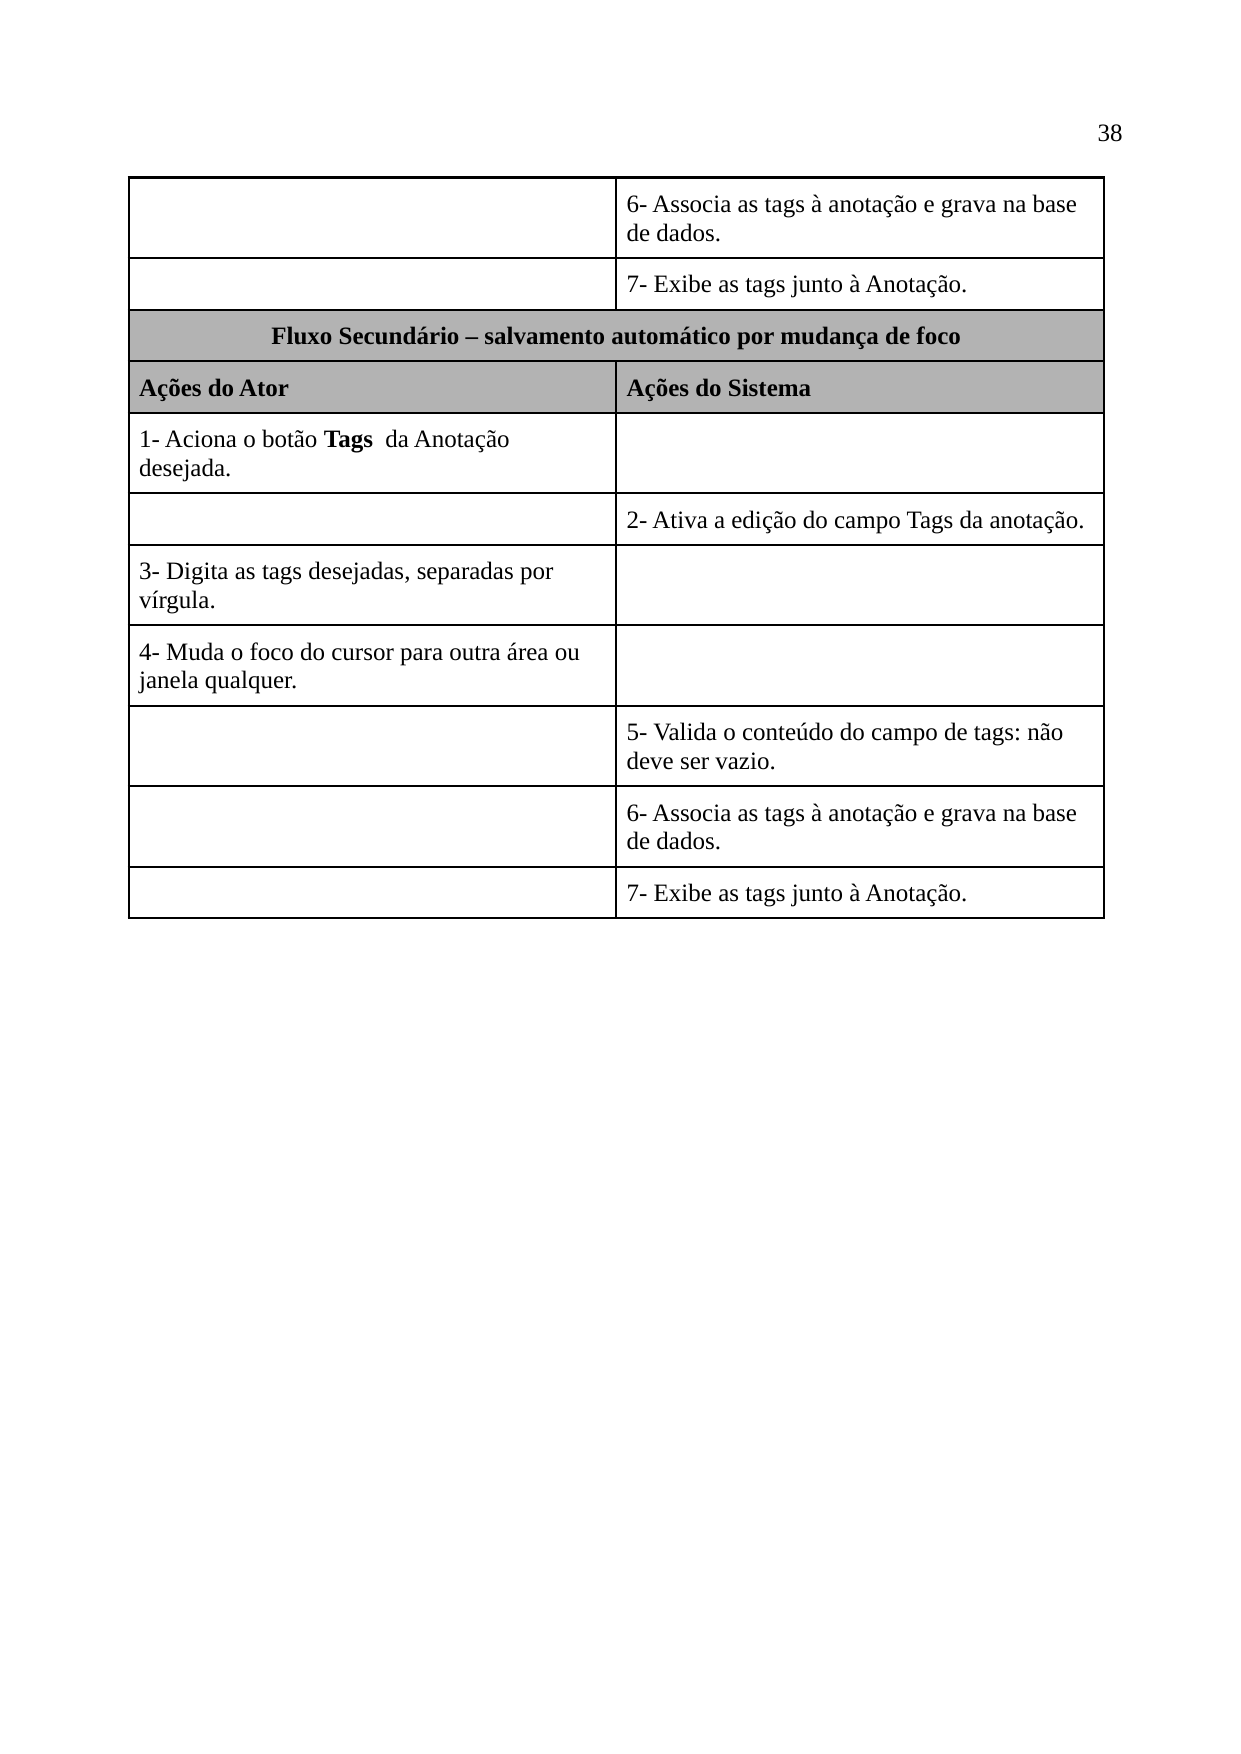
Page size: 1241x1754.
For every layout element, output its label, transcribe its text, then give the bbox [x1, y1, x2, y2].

table_cell 1- Aciona o botão Tags da Anotação desejada. [130, 414, 615, 492]
table_cell [130, 787, 615, 866]
table_cell 2- Ativa a edição do campo Tags da anotação. [617, 494, 1103, 544]
table_cell [130, 179, 615, 257]
table_cell 6- Associa as tags à anotação e grava na base de dados. [617, 787, 1103, 866]
table_cell 5- Valida o conteúdo do campo de tags: não deve ser vazio. [617, 707, 1103, 785]
table_cell [617, 414, 1103, 492]
table_cell 7- Exibe as tags junto à Anotação. [617, 259, 1103, 308]
table_cell [130, 707, 615, 785]
table_cell [130, 494, 615, 544]
table_cell [617, 546, 1103, 624]
table_cell [617, 626, 1103, 705]
table_cell 3- Digita as tags desejadas, separadas por vírgula. [130, 546, 615, 624]
table_cell [130, 259, 615, 308]
table_cell 4- Muda o foco do cursor para outra área ou janela qualquer. [130, 626, 615, 705]
table_cell Fluxo Secundário – salvamento automático por mudança de foco [130, 311, 1103, 360]
table_cell Ações do Ator [130, 362, 615, 412]
table_cell 6- Associa as tags à anotação e grava na base de dados. [617, 179, 1103, 257]
table_cell [130, 868, 615, 917]
table_cell Ações do Sistema [617, 362, 1103, 412]
table_cell 7- Exibe as tags junto à Anotação. [617, 868, 1103, 917]
